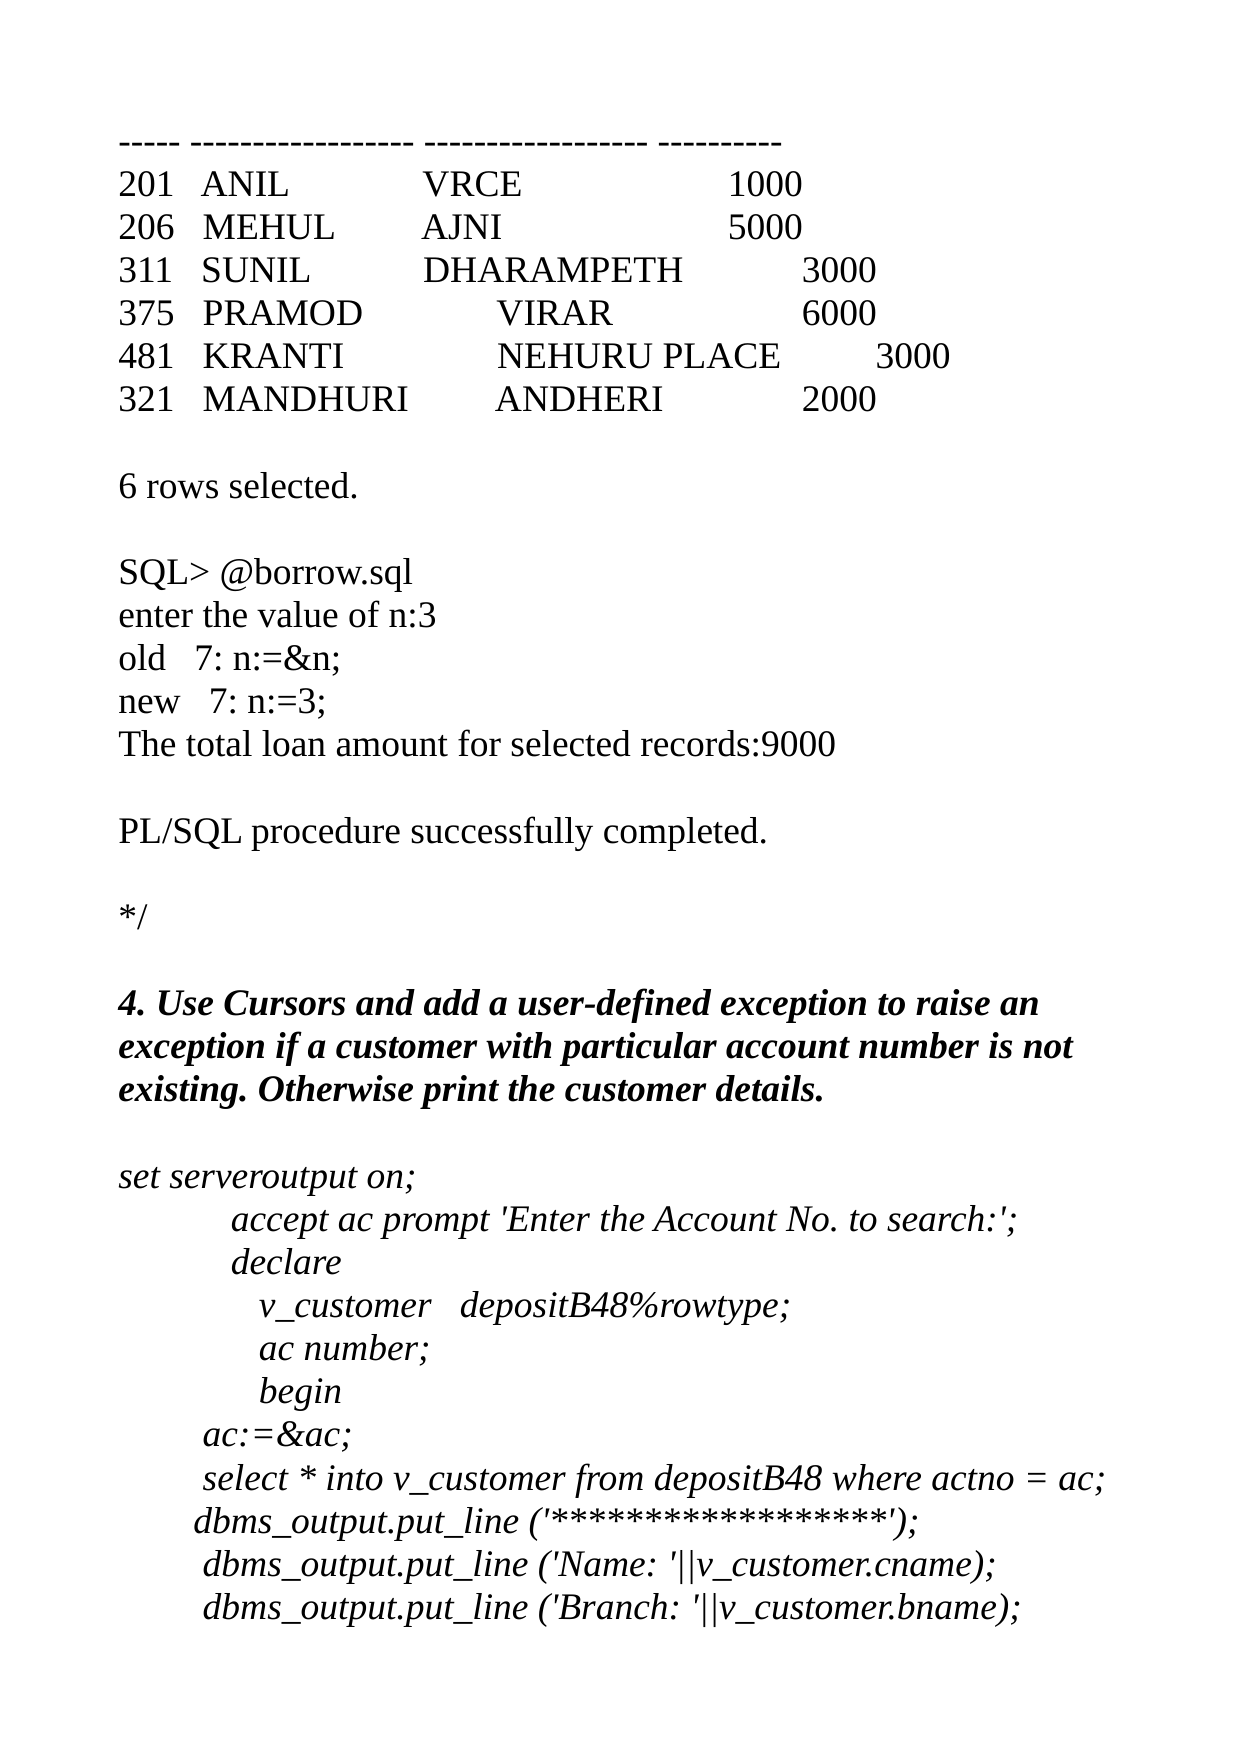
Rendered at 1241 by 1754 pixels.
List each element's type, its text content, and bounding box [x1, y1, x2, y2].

text SQL> @borrow.sql [118, 549, 1122, 592]
text declare [118, 1239, 1122, 1282]
text dbms_output.put_line ('Name: '||v_customer.cname); [118, 1541, 1122, 1584]
text ac:=&ac; [118, 1412, 1122, 1455]
text set serveroutput on; [118, 1153, 1122, 1196]
text 206 MEHUL AJNI 5000 [118, 204, 1122, 247]
text 321 MANDHURI ANDHERI 2000 [118, 377, 1122, 420]
text begin [118, 1369, 1122, 1412]
text old 7: n:=&n; [118, 636, 1122, 679]
text PL/SQL procedure successfully completed. [118, 808, 1122, 851]
text ac number; [118, 1326, 1122, 1369]
text 311 SUNIL DHARAMPETH 3000 [118, 247, 1122, 291]
text 375 PRAMOD VIRAR 6000 [118, 291, 1122, 334]
text 6 rows selected. [118, 463, 1122, 506]
text accept ac prompt 'Enter the Account No. to search:'; [118, 1196, 1122, 1239]
text 481 KRANTI NEHURU PLACE 3000 [118, 334, 1122, 377]
text v_customer depositB48%rowtype; [118, 1282, 1122, 1326]
text enter the value of n:3 [118, 592, 1122, 636]
text 4. Use Cursors and add a user-defined exception to raise an exception if a customer with particular account number is not existing. Otherwise print the customer details. [118, 981, 1122, 1110]
text 201 ANIL VRCE 1000 [118, 161, 1122, 204]
text ----- ------------------ ------------------ ---------- [118, 118, 1122, 161]
text */ [118, 894, 1122, 937]
text The total loan amount for selected records:9000 [118, 722, 1122, 765]
text select * into v_customer from depositB48 where actno = ac; [118, 1455, 1122, 1498]
text dbms_output.put_line ('******************'); [118, 1498, 1122, 1541]
text new 7: n:=3; [118, 679, 1122, 722]
text dbms_output.put_line ('Branch: '||v_customer.bname); [118, 1584, 1122, 1627]
